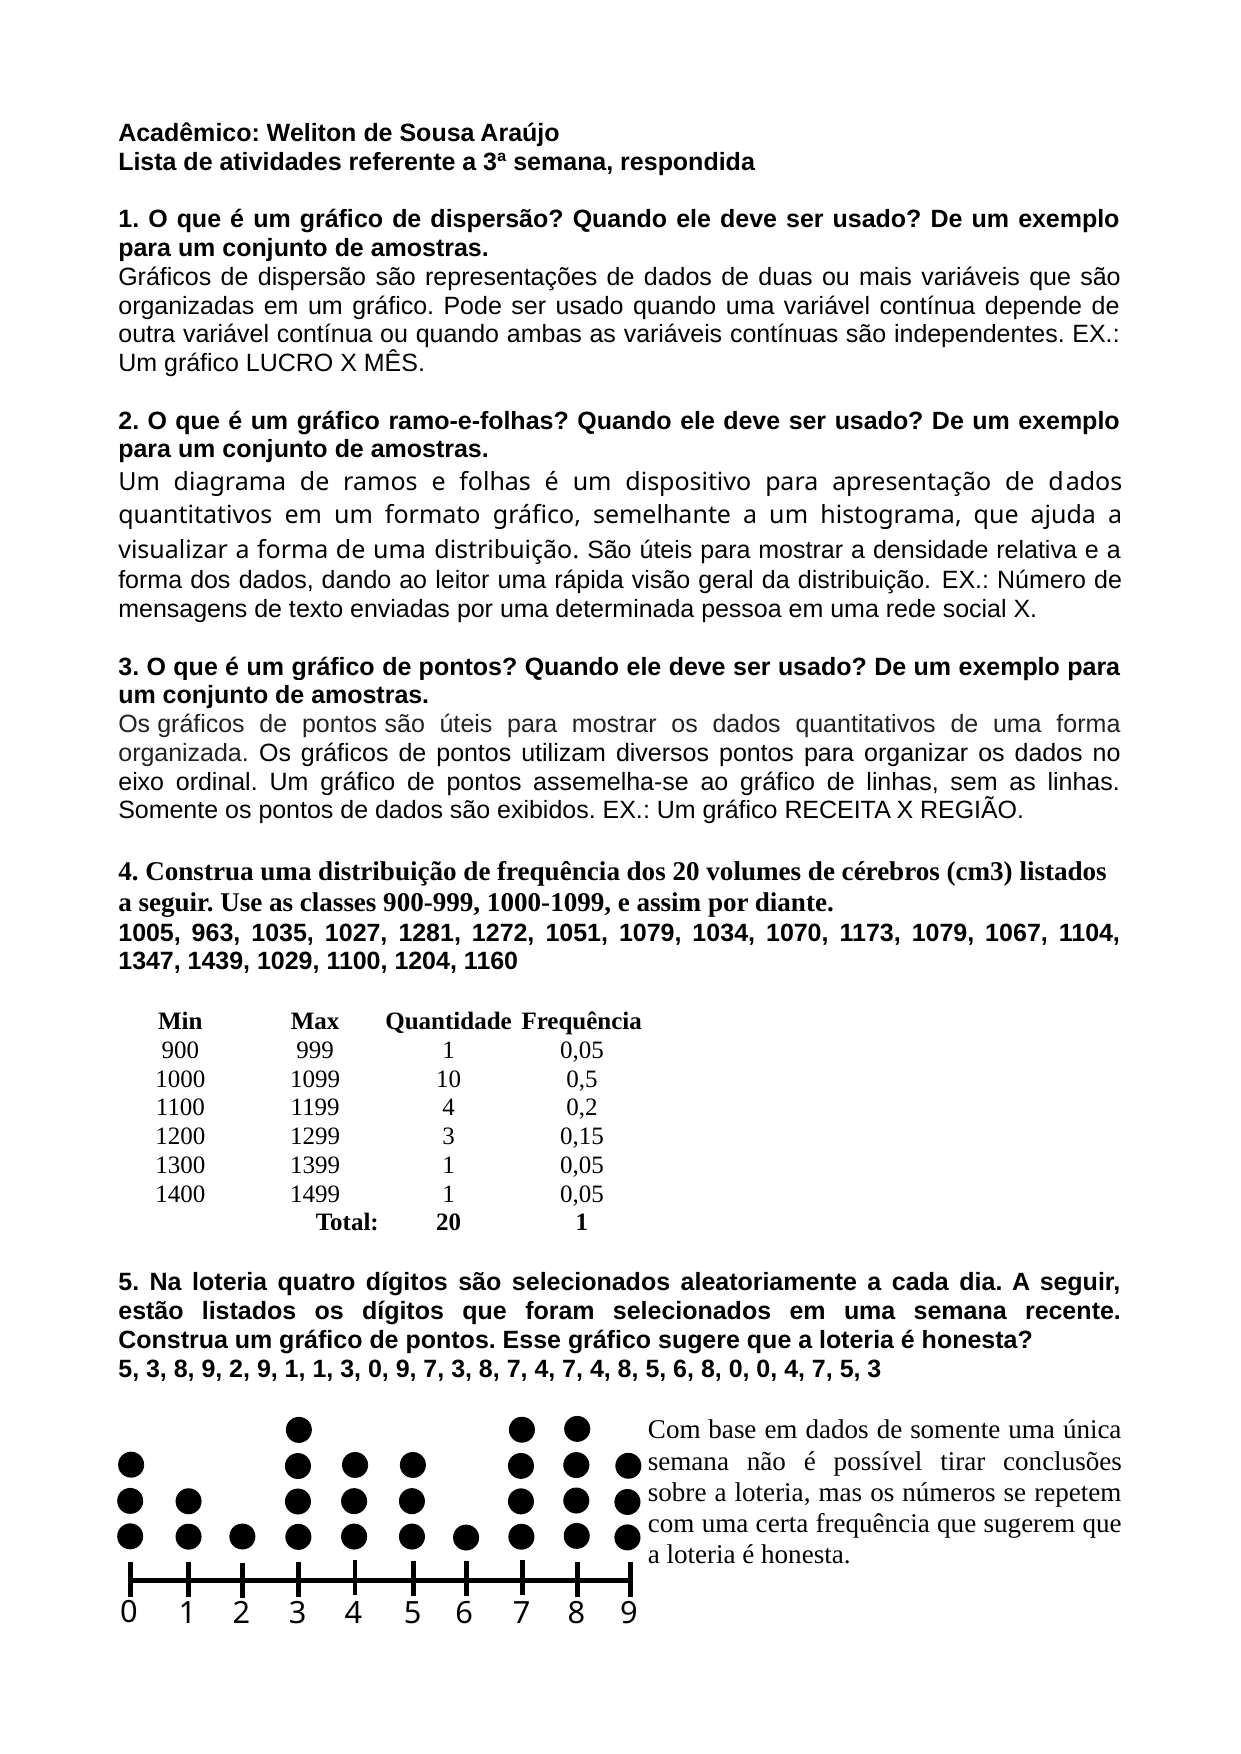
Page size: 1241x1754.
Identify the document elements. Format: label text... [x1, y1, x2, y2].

table_cell 0,05 [515, 1035, 648, 1064]
table_cell 0,05 [515, 1150, 648, 1179]
text 5, 3, 8, 9, 2, 9, 1, 1, 3, 0, 9, 7, 3, 8, 7, 4, 7, 4, 8, 5, 6, 8, 0, 0, 4, 7, 5, 3 [118, 1353, 1122, 1382]
table_cell 1499 [248, 1179, 382, 1207]
table_cell 0,2 [515, 1093, 648, 1121]
table_cell 20 [382, 1208, 515, 1236]
table_cell 1299 [248, 1121, 382, 1150]
text Gráficos de dispersão são representações de dados de duas ou mais variáveis que são organizadas em um gráfico. Pode ser usado quando uma variável contínua depende de outra variável contínua ou quando ambas as variáveis contínuas são independentes. EX.: Um gráfico LUCRO X MÊS. [118, 262, 1122, 377]
text Com base em dados de somente uma única semana não é possível tirar conclusões sobre a loteria, mas os números se repetem com uma certa frequência que sugerem que a loteria é honesta. [648, 1413, 1122, 1569]
text 5. Na loteria quatro dígitos são selecionados aleatoriamente a cada dia. A seguir, estão listados os dígitos que foram selecionados em uma semana recente. Construa um gráfico de pontos. Esse gráfico sugere que a loteria é honesta? [118, 1267, 1122, 1353]
table_cell 0,05 [515, 1179, 648, 1207]
table_cell 1 [382, 1150, 515, 1179]
text Lista de atividades referente a 3ª semana, respondida [118, 147, 1122, 176]
table_cell 0,15 [515, 1121, 648, 1150]
table_cell 1399 [248, 1150, 382, 1179]
table_header Max [248, 1006, 382, 1035]
table_header Quantidade [382, 1006, 515, 1035]
text Acadêmico: Weliton de Sousa Araújo [118, 118, 1122, 147]
text 3. O que é um gráfico de pontos? Quando ele deve ser usado? De um exemplo para um conjunto de amostras. [118, 652, 1122, 709]
table_cell 3 [382, 1121, 515, 1150]
table_cell Total: [248, 1208, 382, 1236]
table_cell 1100 [112, 1093, 248, 1121]
table_cell 1400 [112, 1179, 248, 1207]
table_cell 0,5 [515, 1064, 648, 1092]
table_cell 900 [112, 1035, 248, 1064]
text 2. O que é um gráfico ramo-e-folhas? Quando ele deve ser usado? De um exemplo para um conjunto de amostras. [118, 406, 1122, 463]
text Um diagrama de ramos e folhas é um dispositivo para apresentação de dados quantitativos em um formato gráfico, semelhante a um histograma, que ajuda a visualizar a forma de uma distribuição. São úteis para mostrar a densidade relativa e a forma dos dados, dando ao leitor uma rápida visão geral da distribuição. EX.: Número de mensagens de texto enviadas por uma determinada pessoa em uma rede social X. [118, 463, 1122, 623]
table_cell 1199 [248, 1093, 382, 1121]
table_cell 1000 [112, 1064, 248, 1092]
table_cell 4 [382, 1093, 515, 1121]
table_cell 1200 [112, 1121, 248, 1150]
table_header Min [112, 1006, 248, 1035]
table_cell 999 [248, 1035, 382, 1064]
text 1. O que é um gráfico de dispersão? Quando ele deve ser usado? De um exemplo para um conjunto de amostras. [118, 204, 1122, 262]
text Os gráficos de pontos são úteis para mostrar os dados quantitativos de uma forma organizada. Os gráficos de pontos utilizam diversos pontos para organizar os dados no eixo ordinal. Um gráfico de pontos assemelha-se ao gráfico de linhas, sem as linhas. Somente os pontos de dados são exibidos. EX.: Um gráfico RECEITA X REGIÃO. [118, 709, 1122, 824]
table_cell 1099 [248, 1064, 382, 1092]
text 1005, 963, 1035, 1027, 1281, 1272, 1051, 1079, 1034, 1070, 1173, 1079, 1067, 1104, 1347, 1439, 1029, 1100, 1204, 1160 [118, 917, 1122, 975]
table_cell 1 [382, 1179, 515, 1207]
table_cell 1 [382, 1035, 515, 1064]
table_cell 1300 [112, 1150, 248, 1179]
table_cell 10 [382, 1064, 515, 1092]
table_cell 1 [515, 1208, 648, 1236]
table_cell [112, 1208, 248, 1236]
text 4. Construa uma distribuição de frequência dos 20 volumes de cérebros (cm3) listados a seguir. Use as classes 900-999, 1000-1099, e assim por diante. [118, 855, 1122, 917]
table_header Frequência [515, 1006, 648, 1035]
